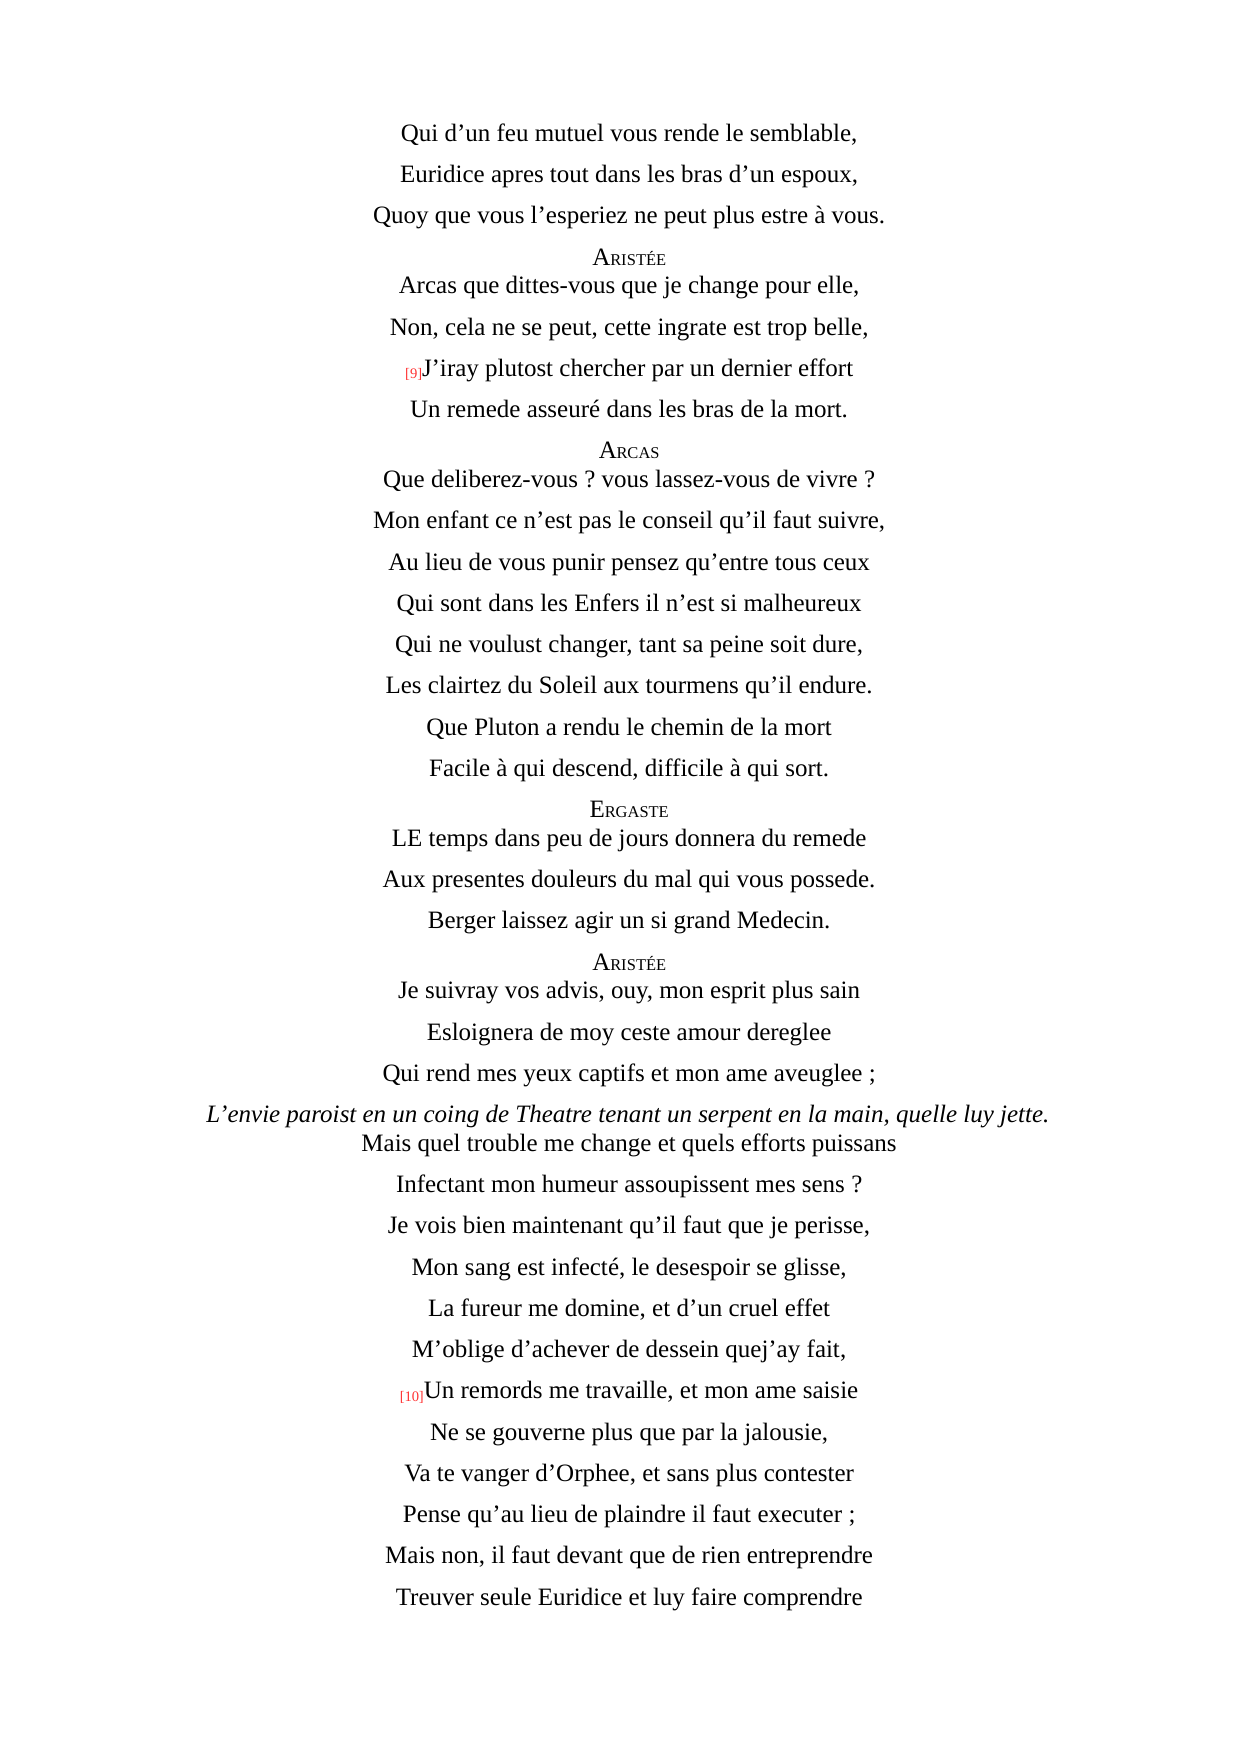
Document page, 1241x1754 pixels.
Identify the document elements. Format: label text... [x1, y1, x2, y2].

text Ne se gouverne plus que par la jalousie, [118, 1417, 1122, 1446]
text Quoy que vous l’esperiez ne peut plus estre à vous. [118, 201, 1122, 229]
text Non, cela ne se peut, cette ingrate est trop belle, [118, 312, 1122, 341]
text Mon enfant ce n’est pas le conseil qu’il faut suivre, [118, 506, 1122, 534]
text M’oblige d’achever de dessein quej’ay fait, [118, 1334, 1122, 1363]
text Je suivray vos advis, ouy, mon esprit plus sain [118, 976, 1122, 1004]
text Aristée [118, 947, 1122, 976]
text LE temps dans peu de jours donnera du remede [118, 823, 1122, 852]
text Ergaste [118, 794, 1122, 823]
text Je vois bien maintenant qu’il faut que je perisse, [118, 1211, 1122, 1239]
text Arcas que dittes-vous que je change pour elle, [118, 271, 1122, 299]
text Que deliberez-vous ? vous lassez-vous de vivre ? [118, 464, 1122, 493]
text [10]Un remords me travaille, et mon ame saisie [118, 1376, 1122, 1404]
text Infectant mon humeur assoupissent mes sens ? [118, 1169, 1122, 1198]
text Aux presentes douleurs du mal qui vous possede. [118, 864, 1122, 893]
text L’envie paroist en un coing de Theatre tenant un serpent en la main, quelle luy jette. [118, 1099, 1122, 1128]
text Qui d’un feu mutuel vous rende le semblable, [118, 118, 1122, 147]
text Arcas [118, 436, 1122, 464]
text Euridice apres tout dans les bras d’un espoux, [118, 159, 1122, 188]
text Facile à qui descend, difficile à qui sort. [118, 753, 1122, 782]
text [9]J’iray plutost chercher par un dernier effort [118, 353, 1122, 382]
text Mais quel trouble me change et quels efforts puissans [118, 1128, 1122, 1157]
text Qui sont dans les Enfers il n’est si malheureux [118, 588, 1122, 617]
text La fureur me domine, et d’un cruel effet [118, 1293, 1122, 1322]
text Qui ne voulust changer, tant sa peine soit dure, [118, 629, 1122, 658]
text Au lieu de vous punir pensez qu’entre tous ceux [118, 547, 1122, 576]
text Va te vanger d’Orphee, et sans plus contester [118, 1458, 1122, 1487]
text Berger laissez agir un si grand Medecin. [118, 906, 1122, 934]
text Un remede asseuré dans les bras de la mort. [118, 394, 1122, 423]
text Esloignera de moy ceste amour dereglee [118, 1017, 1122, 1046]
text Pense qu’au lieu de plaindre il faut executer ; [118, 1499, 1122, 1528]
text Aristée [118, 242, 1122, 271]
text Mais non, il faut devant que de rien entreprendre [118, 1541, 1122, 1569]
text Mon sang est infecté, le desespoir se glisse, [118, 1252, 1122, 1281]
text Qui rend mes yeux captifs et mon ame aveuglee ; [118, 1058, 1122, 1087]
text Treuver seule Euridice et luy faire comprendre [118, 1582, 1122, 1611]
text Les clairtez du Soleil aux tourmens qu’il endure. [118, 671, 1122, 699]
text Que Pluton a rendu le chemin de la mort [118, 712, 1122, 741]
